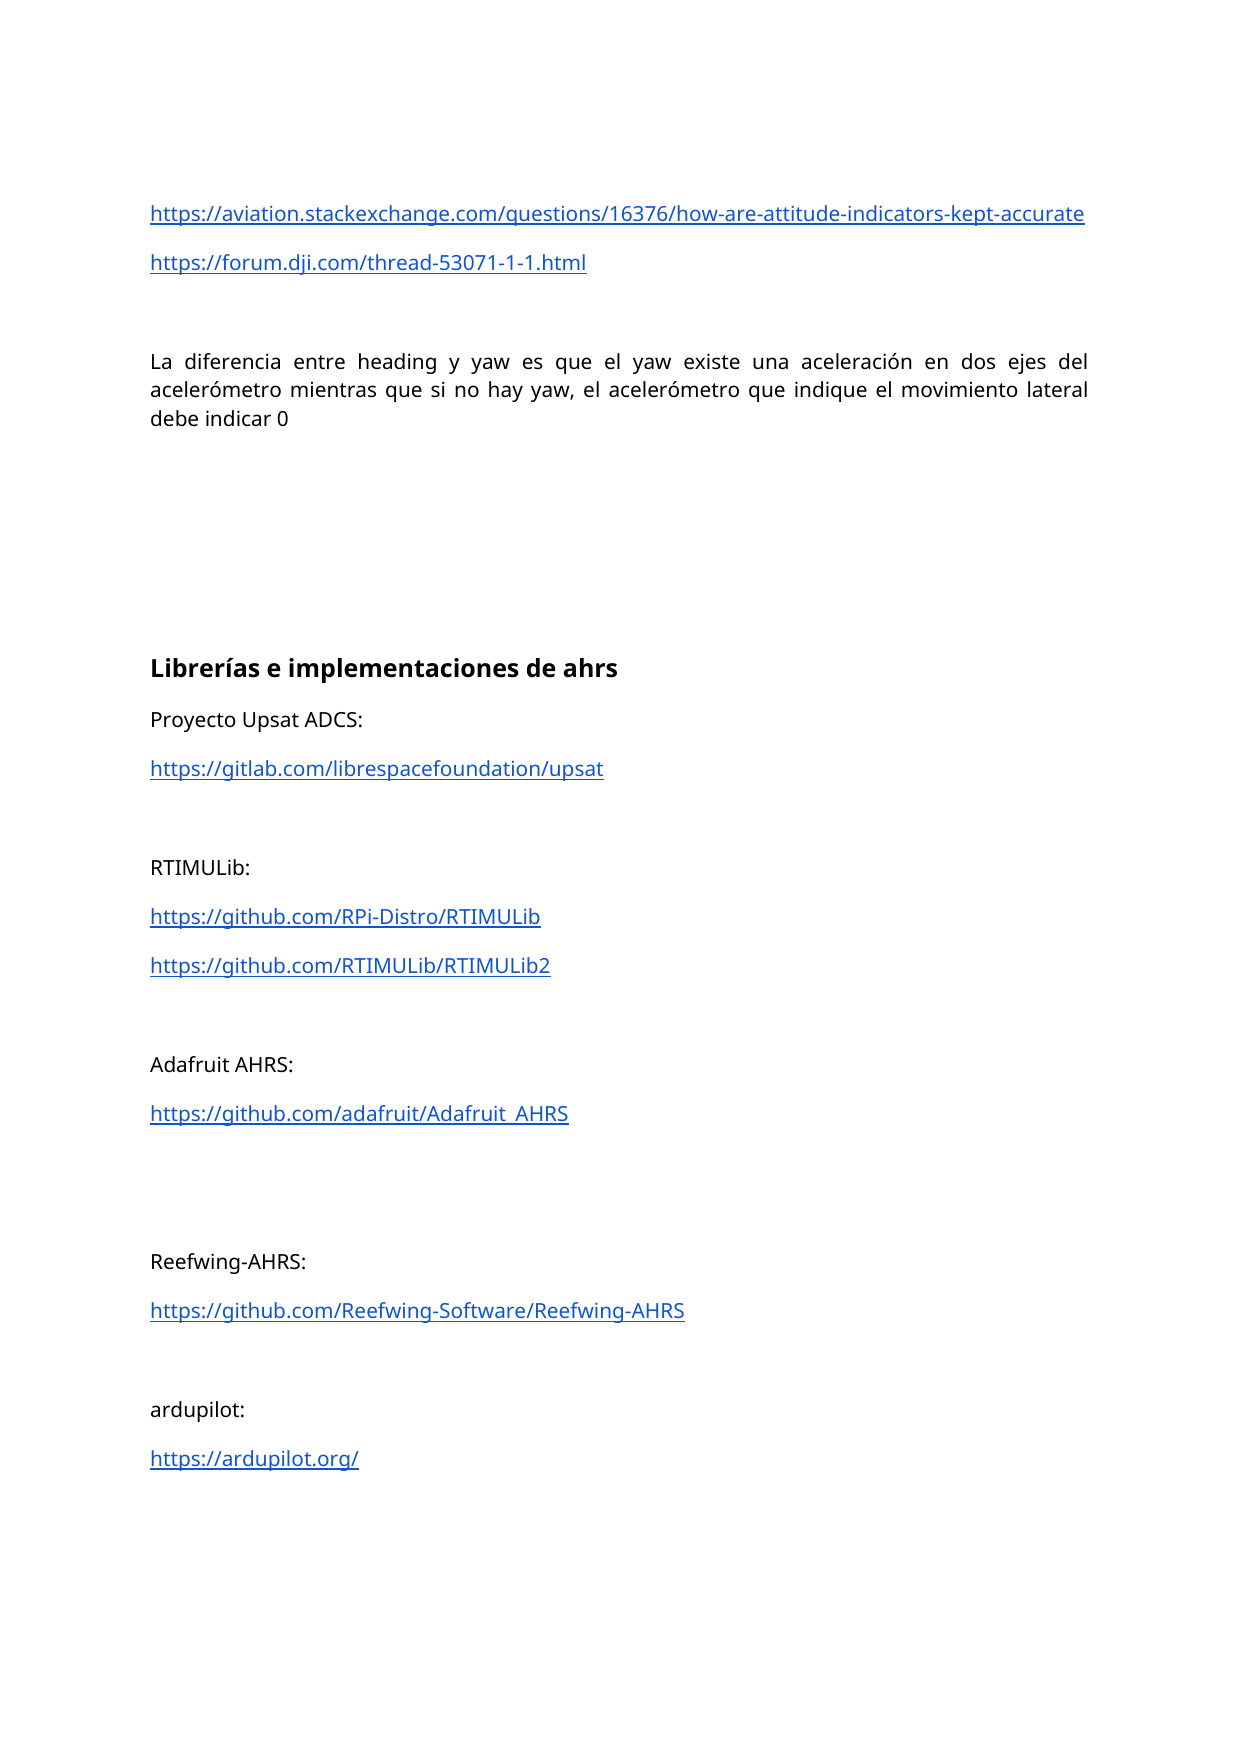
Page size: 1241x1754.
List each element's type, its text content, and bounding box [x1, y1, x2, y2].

text ardupilot: [150, 1395, 1090, 1423]
text Proyecto Upsat ADCS: [150, 705, 1090, 734]
text Librerías e implementaciones de ahrs [150, 650, 1090, 684]
text https://aviation.stackexchange.com/questions/16376/how-are-attitude-indicators-kept-accurate [150, 199, 1090, 228]
text https://github.com/adafruit/Adafruit_AHRS [150, 1099, 1090, 1128]
text RTIMULib: [150, 853, 1090, 881]
text Adafruit AHRS: [150, 1050, 1090, 1078]
text Reefwing-AHRS: [150, 1247, 1090, 1276]
text https://github.com/RPi-Distro/RTIMULib [150, 902, 1090, 931]
text https://ardupilot.org/ [150, 1444, 1090, 1473]
text https://gitlab.com/librespacefoundation/upsat [150, 754, 1090, 783]
text https://github.com/RTIMULib/RTIMULib2 [150, 952, 1090, 980]
text La diferencia entre heading y yaw es que el yaw existe una aceleración en dos ejes del acelerómetro mientras que si no hay yaw, el acelerómetro que indique el movimiento lateral debe indicar 0 [150, 347, 1090, 432]
text https://forum.dji.com/thread-53071-1-1.html [150, 248, 1090, 277]
text https://github.com/Reefwing-Software/Reefwing-AHRS [150, 1296, 1090, 1325]
